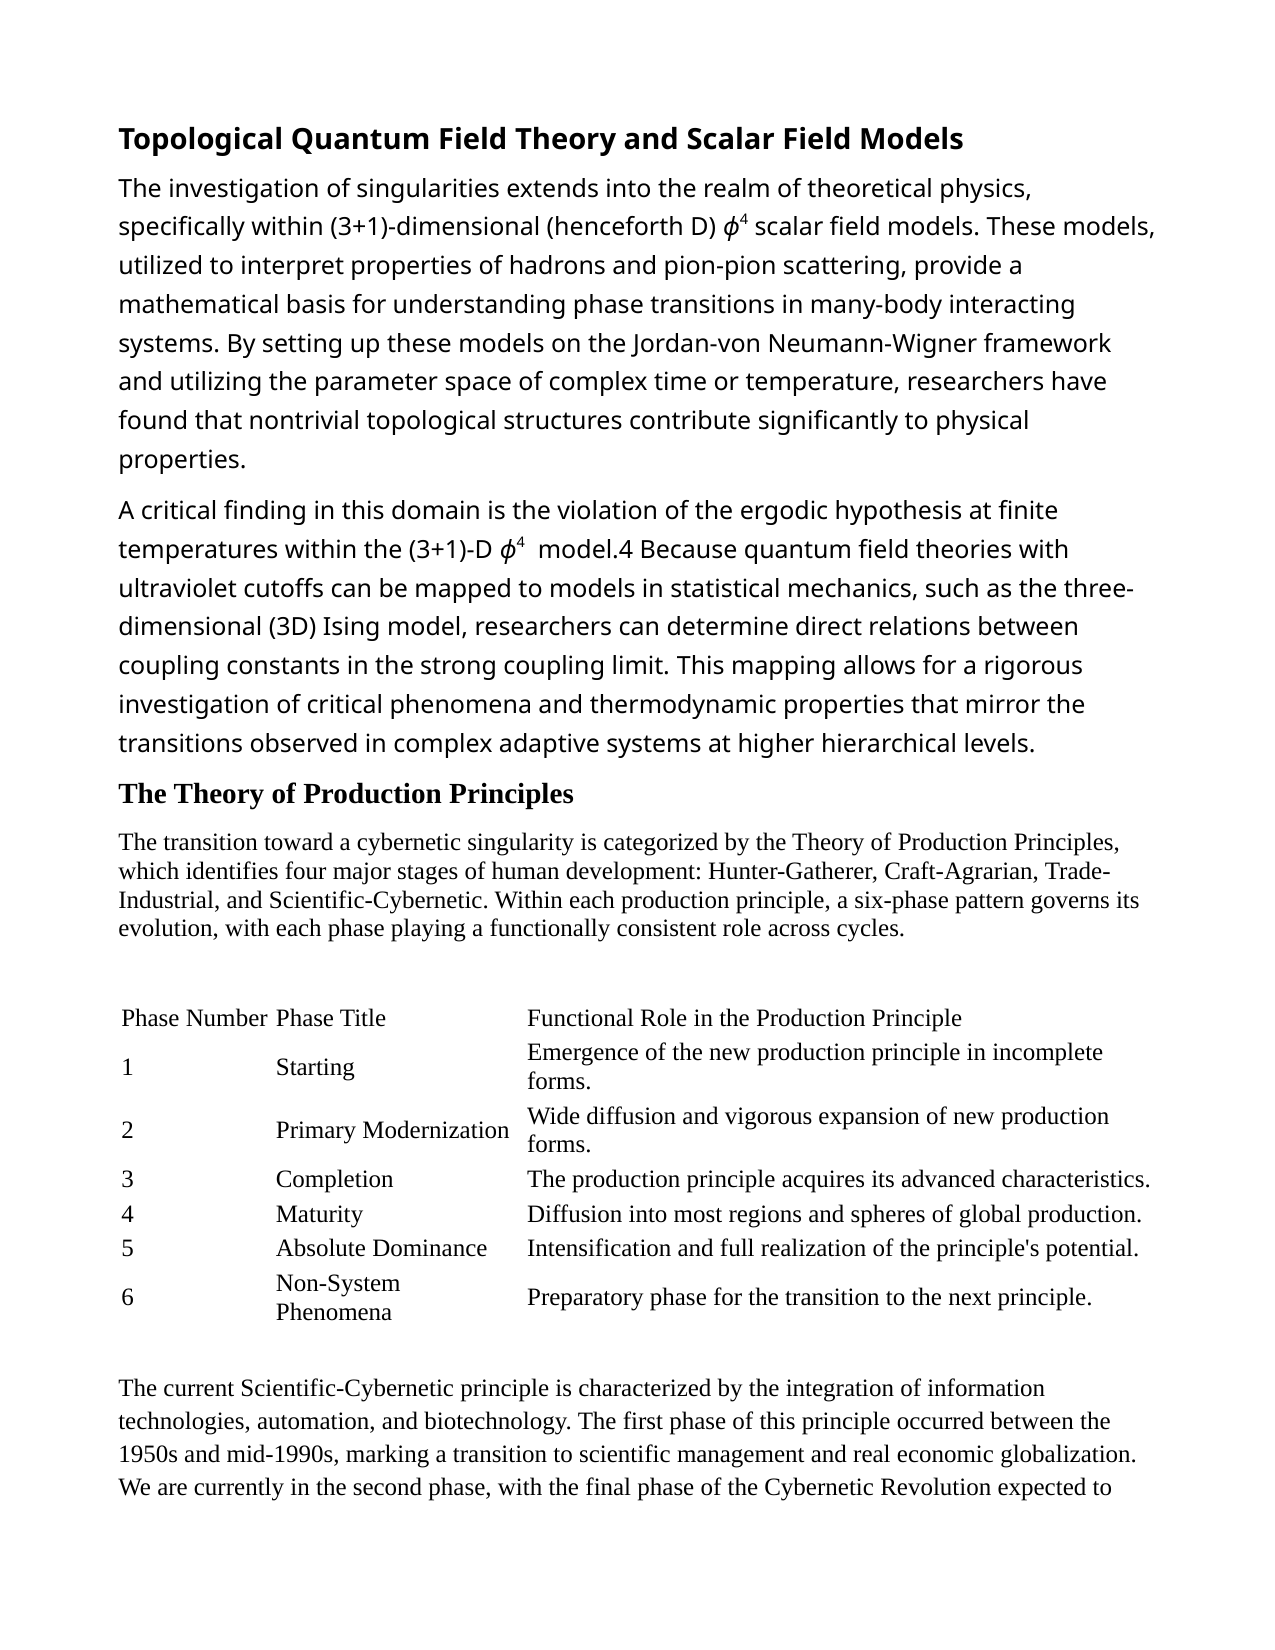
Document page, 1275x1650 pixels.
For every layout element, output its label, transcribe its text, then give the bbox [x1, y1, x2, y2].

table_cell Maturity [273, 1196, 524, 1230]
text The investigation of singularities extends into the realm of theoretical physics, specifically within (3+1)-dimensional (henceforth D) ϕ4 scalar field models. These models, utilized to interpret properties of hadrons and pion-pion scattering, provide a mathematical basis for understanding phase transitions in many-body interacting systems. By setting up these models on the Jordan-von Neumann-Wigner framework and utilizing the parameter space of complex time or temperature, researchers have found that nontrivial topological structures contribute significantly to physical properties. [118, 170, 1157, 476]
table_cell 5 [118, 1230, 273, 1265]
table_cell 2 [118, 1098, 273, 1161]
table_header Functional Role in the Production Principle [524, 1000, 1157, 1034]
text The transition toward a cybernetic singularity is categorized by the Theory of Production Principles, which identifies four major stages of human development: Hunter-Gatherer, Craft-Agrarian, Trade-Industrial, and Scientific-Cybernetic. Within each production principle, a six-phase pattern governs its evolution, with each phase playing a functionally consistent role across cycles. [118, 827, 1157, 942]
table_cell Diffusion into most regions and spheres of global production. [524, 1196, 1157, 1230]
table_cell Preparatory phase for the transition to the next principle. [524, 1265, 1157, 1328]
table_cell The production principle acquires its advanced characteristics. [524, 1161, 1157, 1196]
table_header Phase Number [118, 1000, 273, 1034]
subtitle Topological Quantum Field Theory and Scalar Field Models [118, 118, 1157, 158]
table_cell 4 [118, 1196, 273, 1230]
table_cell Completion [273, 1161, 524, 1196]
table_cell 6 [118, 1265, 273, 1328]
table_cell Absolute Dominance [273, 1230, 524, 1265]
table_header Phase Title [273, 1000, 524, 1034]
table_cell Wide diffusion and vigorous expansion of new production forms. [524, 1098, 1157, 1161]
table_cell 3 [118, 1161, 273, 1196]
table_cell Emergence of the new production principle in incomplete forms. [524, 1035, 1157, 1098]
subtitle The Theory of Production Principles [118, 777, 1157, 810]
table_cell Intensification and full realization of the principle's potential. [524, 1230, 1157, 1265]
table_cell Non-System Phenomena [273, 1265, 524, 1328]
table_cell Primary Modernization [273, 1098, 524, 1161]
text A critical finding in this domain is the violation of the ergodic hypothesis at finite temperatures within the (3+1)-D ϕ4 model.4 Because quantum field theories with ultraviolet cutoffs can be mapped to models in statistical mechanics, such as the three-dimensional (3D) Ising model, researchers can determine direct relations between coupling constants in the strong coupling limit. This mapping allows for a rigorous investigation of critical phenomena and thermodynamic properties that mirror the transitions observed in complex adaptive systems at higher hierarchical levels. [118, 493, 1157, 759]
text The current Scientific-Cybernetic principle is characterized by the integration of information technologies, automation, and biotechnology. The first phase of this principle occurred between the 1950s and mid-1990s, marking a transition to scientific management and real economic globalization. We are currently in the second phase, with the final phase of the Cybernetic Revolution expected to [118, 1373, 1157, 1500]
table_cell Starting [273, 1035, 524, 1098]
table_cell 1 [118, 1035, 273, 1098]
